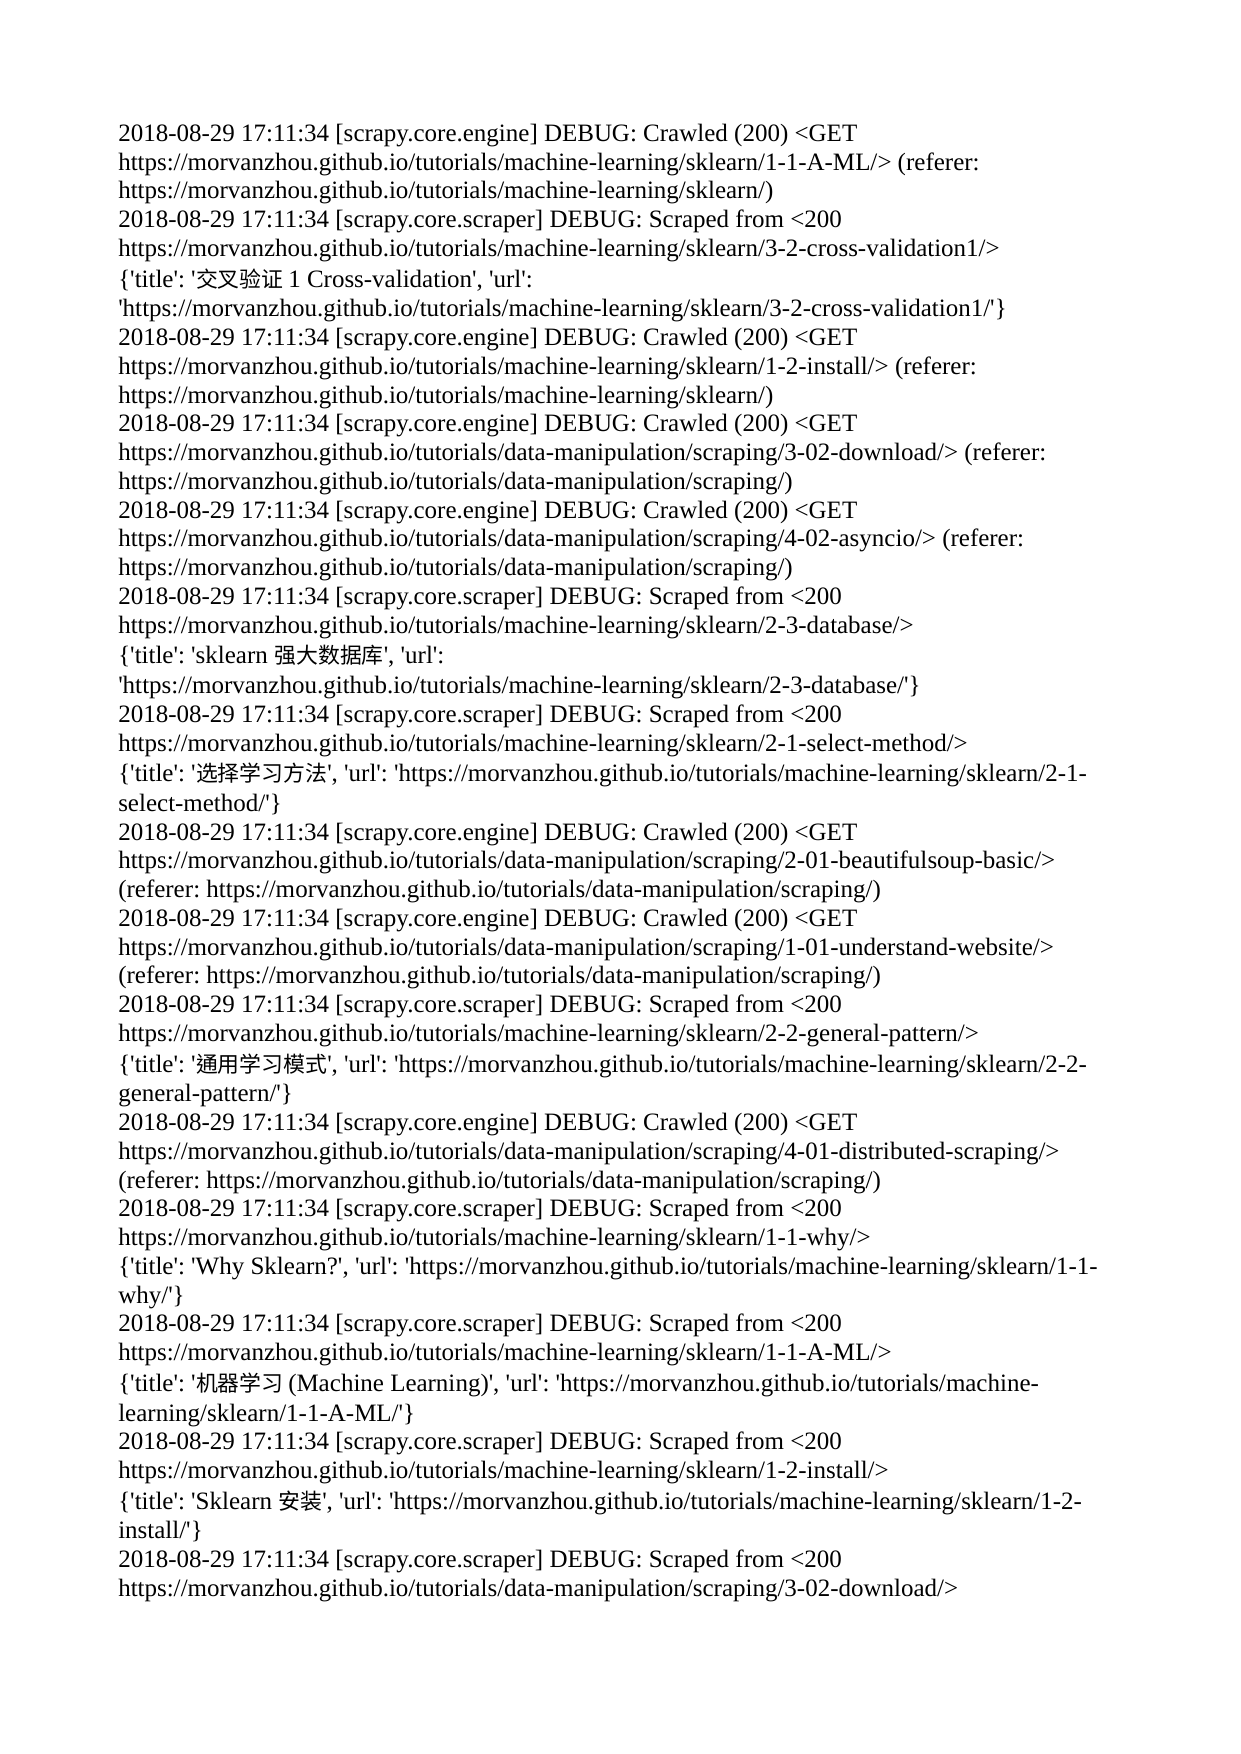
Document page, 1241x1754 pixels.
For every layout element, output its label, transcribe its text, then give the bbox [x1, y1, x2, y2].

text {'title': '选择学习方法', 'url': 'https://morvanzhou.github.io/tutorials/machine-learning/sklearn/2-1-select-method/'} [118, 756, 1122, 817]
text {'title': '通用学习模式', 'url': 'https://morvanzhou.github.io/tutorials/machine-learning/sklearn/2-2-general-pattern/'} [118, 1047, 1122, 1107]
text {'title': '交叉验证 1 Cross-validation', 'url': 'https://morvanzhou.github.io/tutorials/machine-learning/sklearn/3-2-cross-validation1/'} [118, 262, 1122, 322]
text 2018-08-29 17:11:34 [scrapy.core.scraper] DEBUG: Scraped from <200 https://morvanzhou.github.io/tutorials/machine-learning/sklearn/2-1-select-method/> [118, 699, 1122, 756]
text 2018-08-29 17:11:34 [scrapy.core.scraper] DEBUG: Scraped from <200 https://morvanzhou.github.io/tutorials/machine-learning/sklearn/1-2-install/> [118, 1426, 1122, 1484]
text 2018-08-29 17:11:34 [scrapy.core.engine] DEBUG: Crawled (200) <GET https://morvanzhou.github.io/tutorials/data-manipulation/scraping/1-01-understand-website/> (referer: https://morvanzhou.github.io/tutorials/data-manipulation/scraping/) [118, 903, 1122, 989]
text {'title': 'Sklearn 安装', 'url': 'https://morvanzhou.github.io/tutorials/machine-learning/sklearn/1-2-install/'} [118, 1484, 1122, 1544]
text 2018-08-29 17:11:34 [scrapy.core.scraper] DEBUG: Scraped from <200 https://morvanzhou.github.io/tutorials/machine-learning/sklearn/1-1-A-ML/> [118, 1308, 1122, 1366]
text 2018-08-29 17:11:34 [scrapy.core.engine] DEBUG: Crawled (200) <GET https://morvanzhou.github.io/tutorials/data-manipulation/scraping/2-01-beautifulsoup-basic/> (referer: https://morvanzhou.github.io/tutorials/data-manipulation/scraping/) [118, 817, 1122, 903]
text 2018-08-29 17:11:34 [scrapy.core.engine] DEBUG: Crawled (200) <GET https://morvanzhou.github.io/tutorials/machine-learning/sklearn/1-1-A-ML/> (referer: https://morvanzhou.github.io/tutorials/machine-learning/sklearn/) [118, 118, 1122, 204]
text 2018-08-29 17:11:34 [scrapy.core.scraper] DEBUG: Scraped from <200 https://morvanzhou.github.io/tutorials/machine-learning/sklearn/1-1-why/> [118, 1193, 1122, 1251]
text 2018-08-29 17:11:34 [scrapy.core.engine] DEBUG: Crawled (200) <GET https://morvanzhou.github.io/tutorials/data-manipulation/scraping/4-02-asyncio/> (referer: https://morvanzhou.github.io/tutorials/data-manipulation/scraping/) [118, 495, 1122, 581]
text {'title': '机器学习 (Machine Learning)', 'url': 'https://morvanzhou.github.io/tutorials/machine-learning/sklearn/1-1-A-ML/'} [118, 1366, 1122, 1426]
text 2018-08-29 17:11:34 [scrapy.core.engine] DEBUG: Crawled (200) <GET https://morvanzhou.github.io/tutorials/machine-learning/sklearn/1-2-install/> (referer: https://morvanzhou.github.io/tutorials/machine-learning/sklearn/) [118, 322, 1122, 408]
text 2018-08-29 17:11:34 [scrapy.core.scraper] DEBUG: Scraped from <200 https://morvanzhou.github.io/tutorials/machine-learning/sklearn/3-2-cross-validation1/> [118, 204, 1122, 262]
text 2018-08-29 17:11:34 [scrapy.core.scraper] DEBUG: Scraped from <200 https://morvanzhou.github.io/tutorials/data-manipulation/scraping/3-02-download/> [118, 1544, 1122, 1602]
text 2018-08-29 17:11:34 [scrapy.core.engine] DEBUG: Crawled (200) <GET https://morvanzhou.github.io/tutorials/data-manipulation/scraping/3-02-download/> (referer: https://morvanzhou.github.io/tutorials/data-manipulation/scraping/) [118, 408, 1122, 495]
text 2018-08-29 17:11:34 [scrapy.core.engine] DEBUG: Crawled (200) <GET https://morvanzhou.github.io/tutorials/data-manipulation/scraping/4-01-distributed-scraping/> (referer: https://morvanzhou.github.io/tutorials/data-manipulation/scraping/) [118, 1107, 1122, 1193]
text 2018-08-29 17:11:34 [scrapy.core.scraper] DEBUG: Scraped from <200 https://morvanzhou.github.io/tutorials/machine-learning/sklearn/2-3-database/> [118, 581, 1122, 638]
text 2018-08-29 17:11:34 [scrapy.core.scraper] DEBUG: Scraped from <200 https://morvanzhou.github.io/tutorials/machine-learning/sklearn/2-2-general-pattern/> [118, 989, 1122, 1047]
text {'title': 'Why Sklearn?', 'url': 'https://morvanzhou.github.io/tutorials/machine-learning/sklearn/1-1-why/'} [118, 1251, 1122, 1308]
text {'title': 'sklearn 强大数据库', 'url': 'https://morvanzhou.github.io/tutorials/machine-learning/sklearn/2-3-database/'} [118, 638, 1122, 699]
